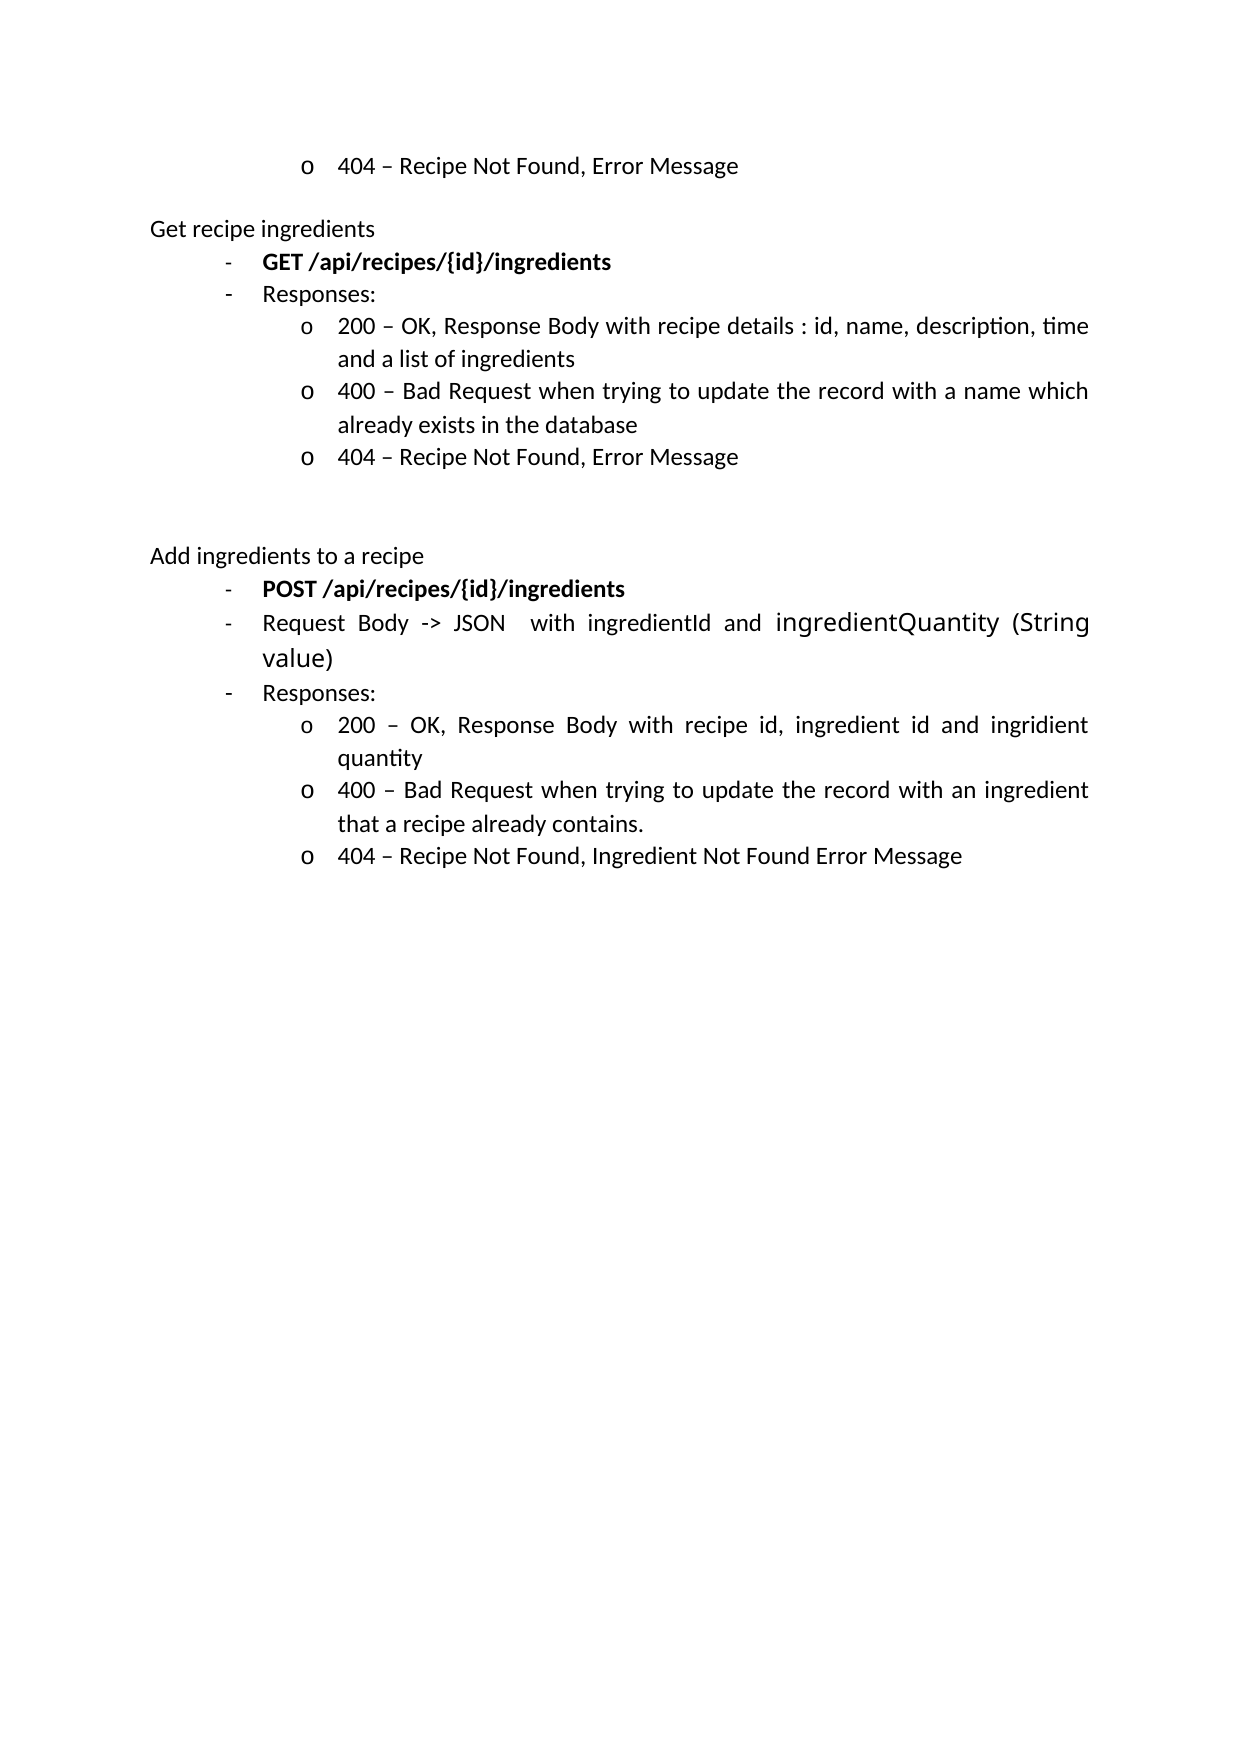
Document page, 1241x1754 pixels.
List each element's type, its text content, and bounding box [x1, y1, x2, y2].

list 400 – Bad Request when trying to update the record with a name which already exists in the database [300, 375, 1090, 439]
list 200 – OK, Response Body with recipe id, ingredient id and ingridient quantity [300, 709, 1090, 773]
list Get recipe ingredients [150, 213, 1090, 244]
list Responses: [225, 278, 1090, 308]
list POST /api/recipes/{id}/ingredients [225, 573, 1090, 603]
list 404 – Recipe Not Found, Ingredient Not Found Error Message [300, 841, 1090, 872]
list 404 – Recipe Not Found, Error Message [300, 441, 1090, 473]
list Responses: [225, 677, 1090, 708]
list Add ingredients to a recipe [150, 541, 1090, 571]
list 400 – Bad Request when trying to update the record with an ingredient that a recipe already contains. [300, 775, 1090, 839]
list Request Body -> JSON with ingredientId and ingredientQuantity (String value) [225, 605, 1090, 675]
list 404 – Recipe Not Found, Error Message [300, 150, 1090, 182]
list GET /api/recipes/{id}/ingredients [225, 246, 1090, 276]
list 200 – OK, Response Body with recipe details : id, name, description, time and a list of ingredients [300, 310, 1090, 374]
